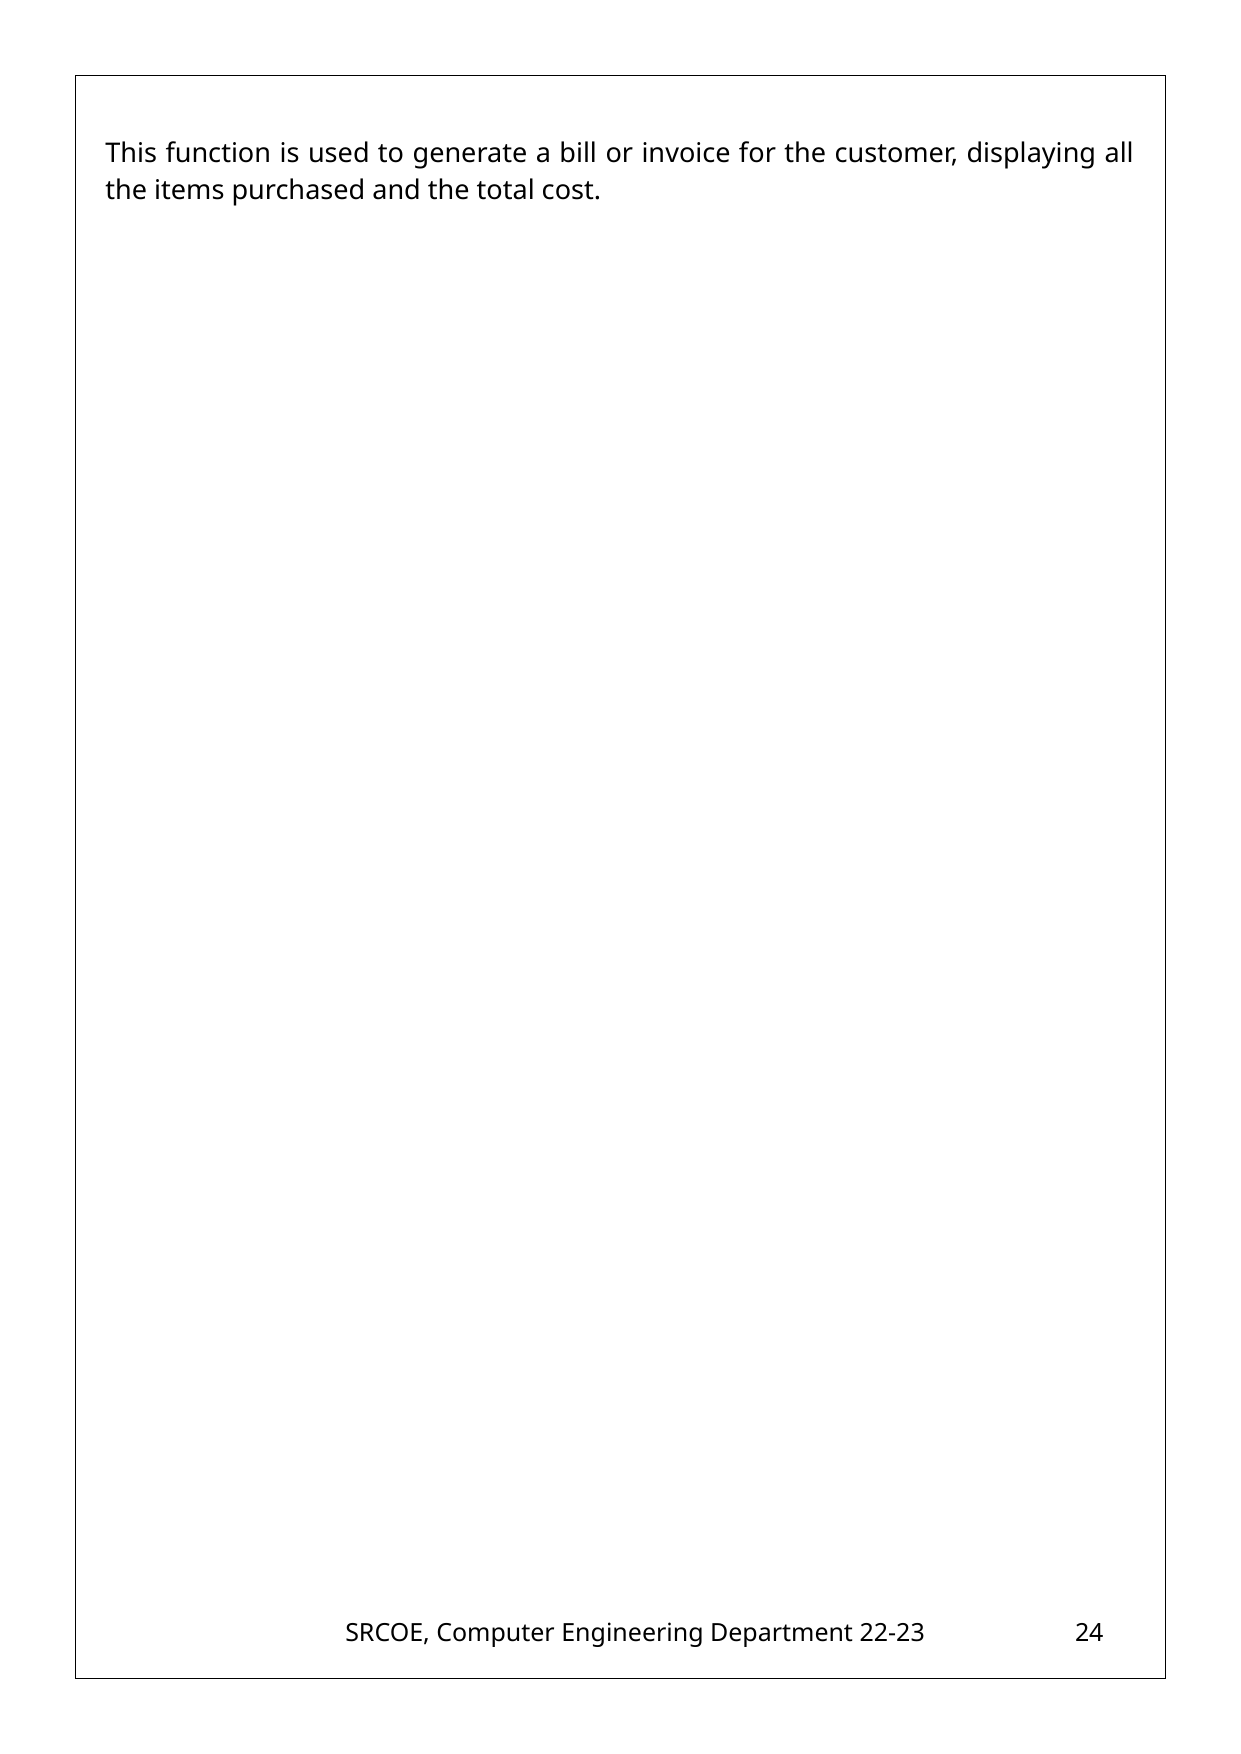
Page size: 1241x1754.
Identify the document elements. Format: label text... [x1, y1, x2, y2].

text This function is used to generate a bill or invoice for the customer, displaying all the items purchased and the total cost. [105, 134, 1135, 208]
